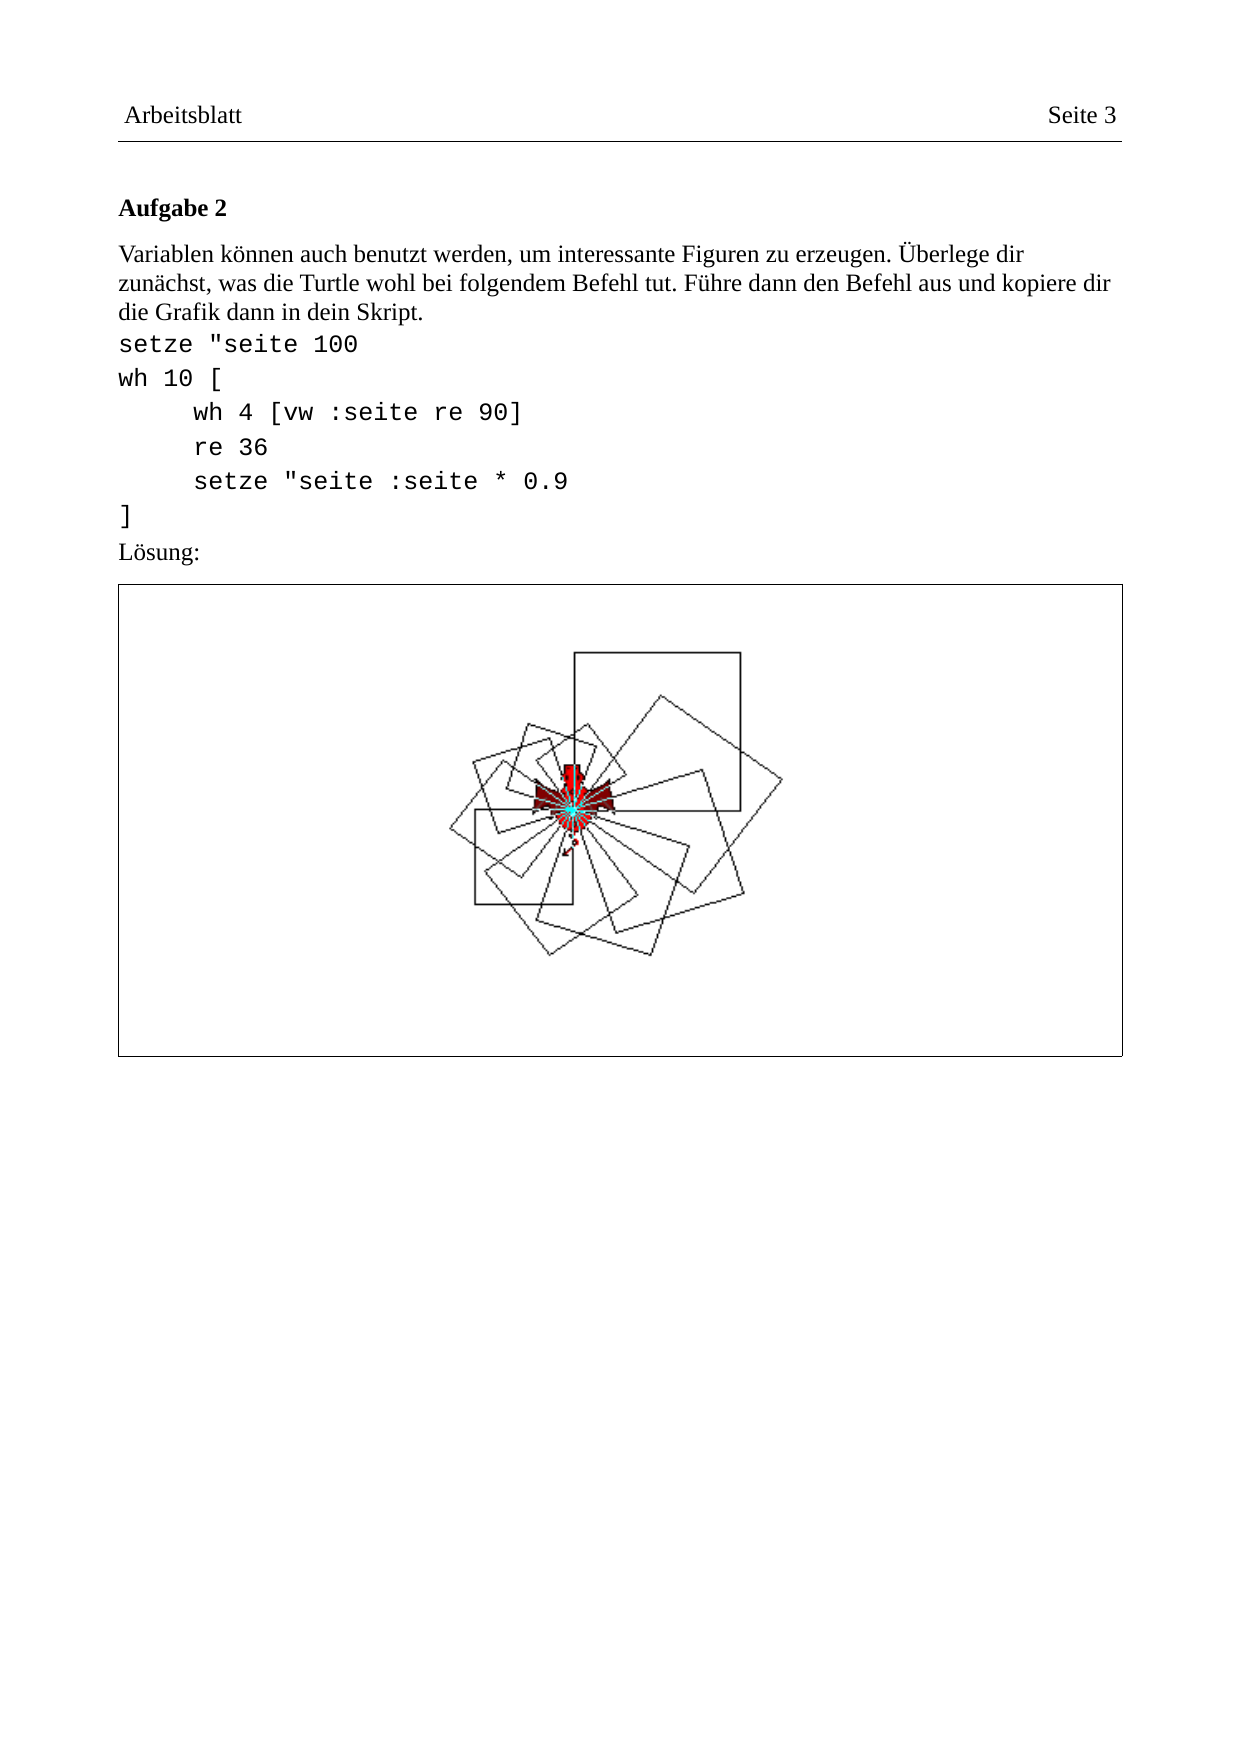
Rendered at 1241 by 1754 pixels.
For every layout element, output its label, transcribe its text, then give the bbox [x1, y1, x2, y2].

picture [317, 592, 923, 1029]
text wh 4 [vw :seite re 90] [118, 400, 1122, 428]
text wh 10 [ [118, 366, 1122, 394]
text Lösung: [118, 537, 1122, 566]
text re 36 [118, 434, 1122, 462]
text ] [118, 503, 1122, 531]
text setze "seite :seite * 0.9 [118, 468, 1122, 497]
text Variablen können auch benutzt werden, um interessante Figuren zu erzeugen. Überlege dir zunächst, was die Turtle wohl bei folgendem Befehl tut. Führe dann den Befehl aus und kopiere dir die Grafik dann in dein Skript. [118, 239, 1122, 325]
text setze "seite 100 [118, 331, 1122, 360]
